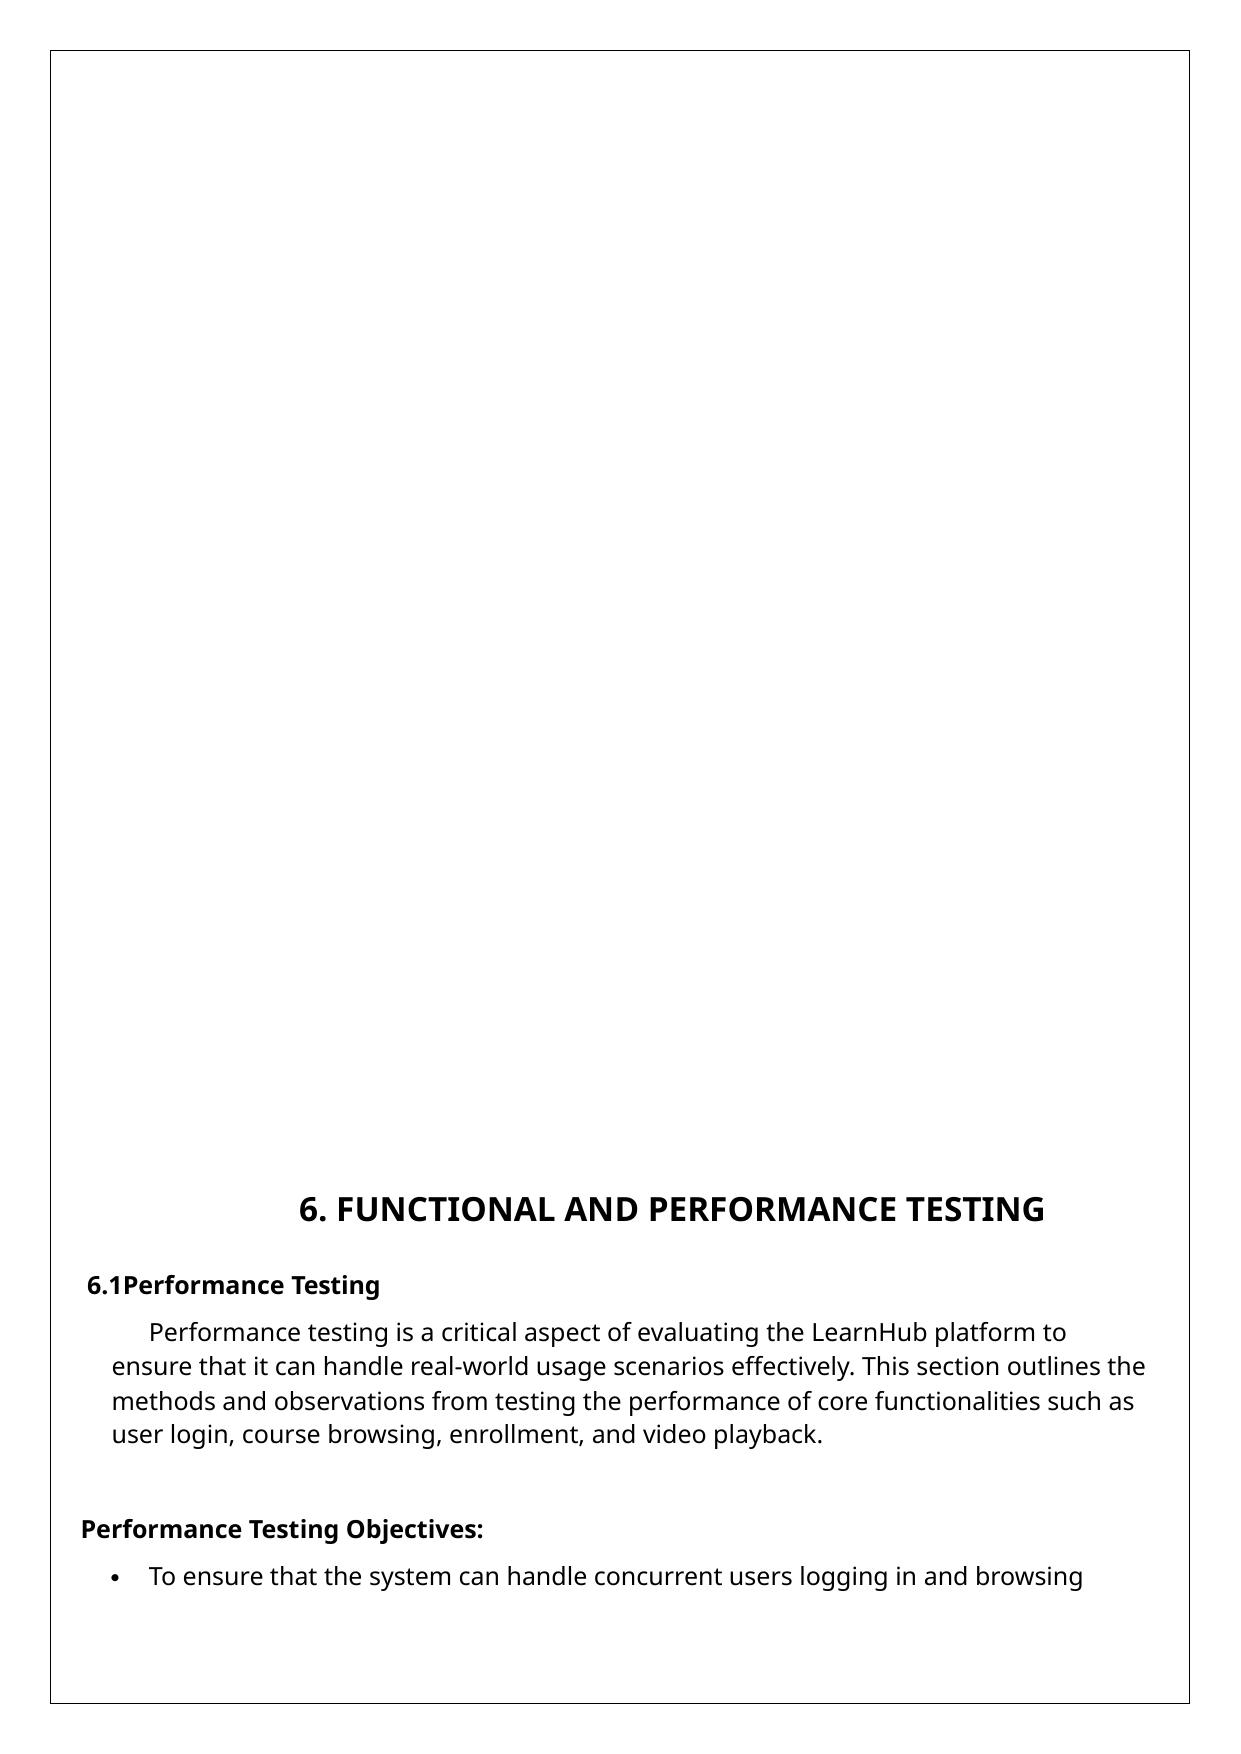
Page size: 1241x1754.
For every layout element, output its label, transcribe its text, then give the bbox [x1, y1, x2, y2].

list To ensure that the system can handle concurrent users logging in and browsing [111, 1559, 1152, 1593]
text Performance Testing Objectives: [74, 1512, 1152, 1546]
text 6.1Performance Testing [74, 1268, 1152, 1302]
text 6. FUNCTIONAL AND PERFORMANCE TESTING [224, 1186, 1152, 1231]
text Performance testing is a critical aspect of evaluating the LearnHub platform to ensure that it can handle real-world usage scenarios effectively. This section outlines the methods and observations from testing the performance of core functionalities such as user login, course browsing, enrollment, and video playback. [111, 1315, 1152, 1451]
